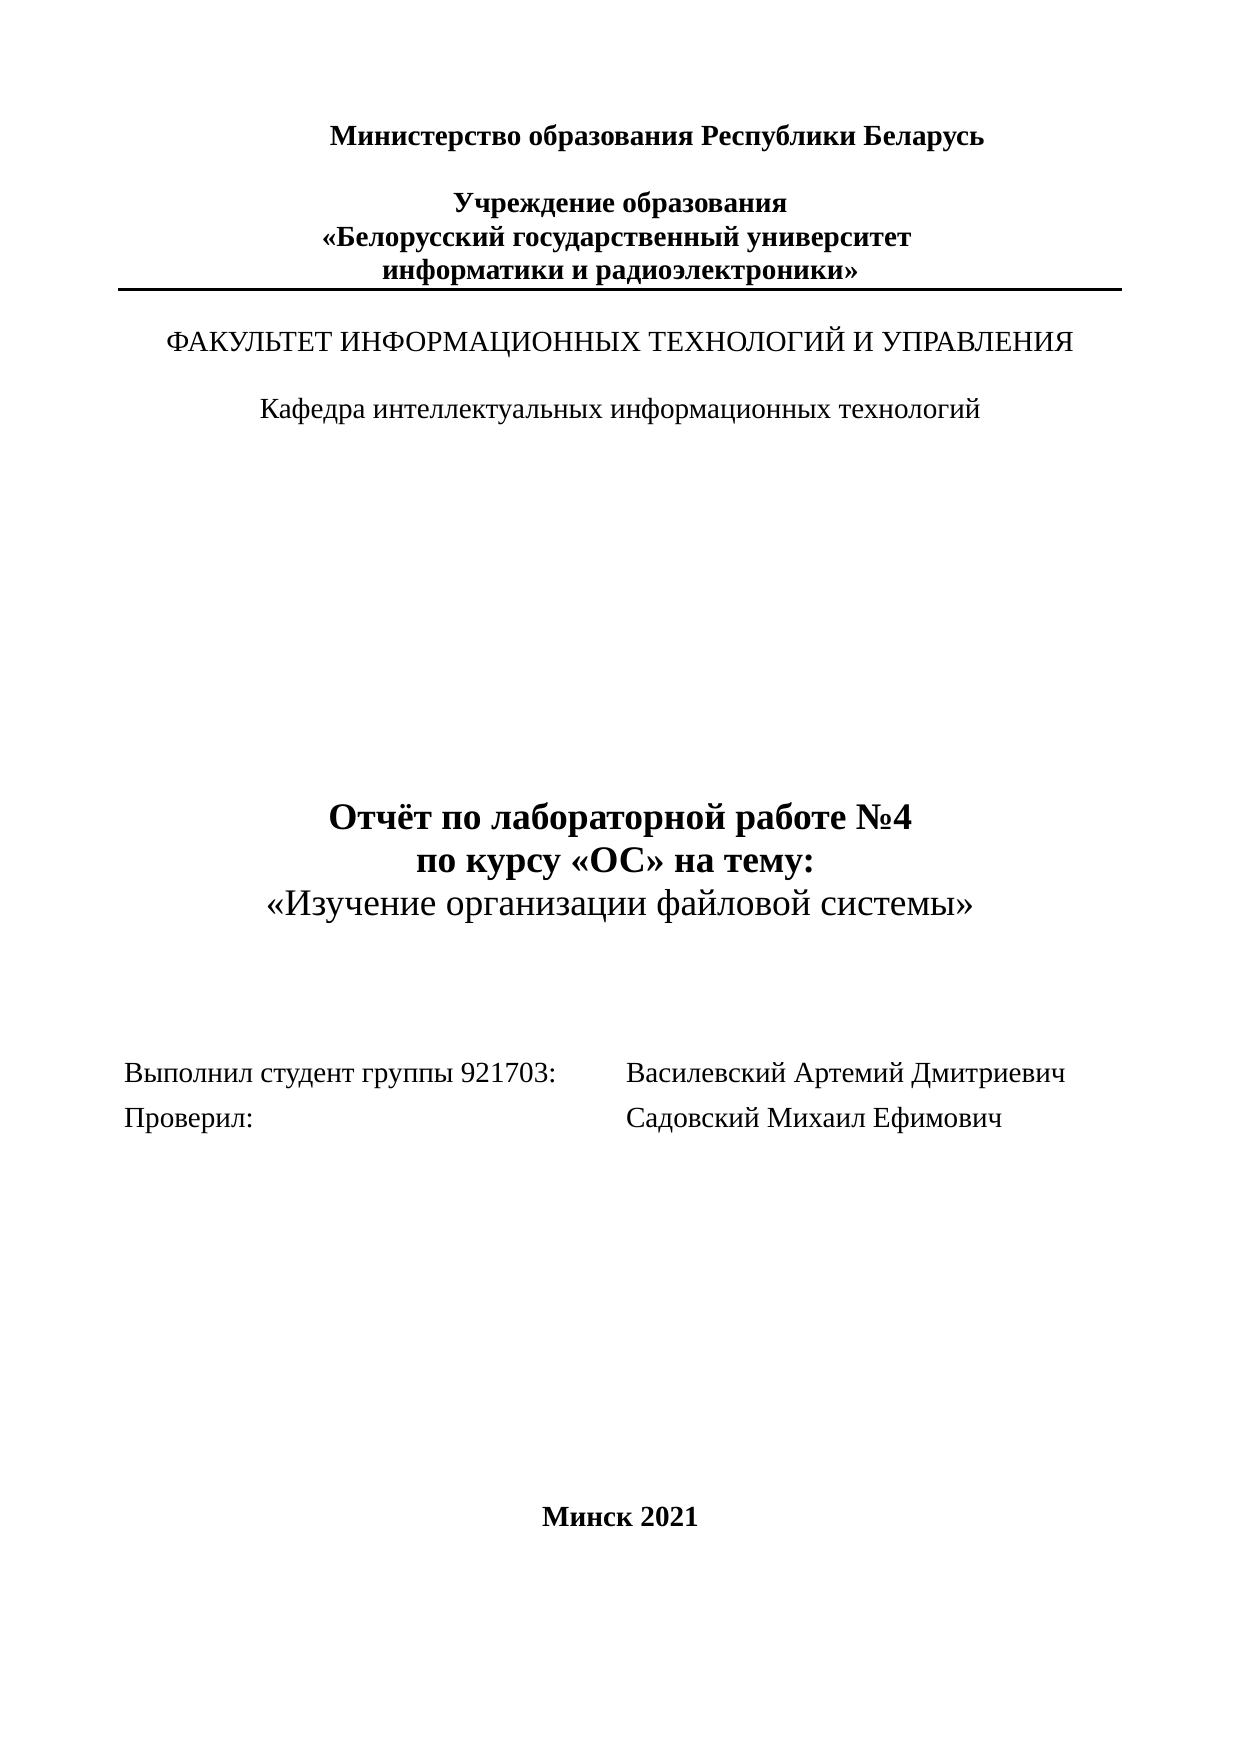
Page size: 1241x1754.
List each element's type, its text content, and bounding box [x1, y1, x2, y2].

text Кафедра интеллектуальных информационных технологий [118, 392, 1122, 459]
table_header Выполнил студент группы 921703: [118, 1050, 620, 1094]
table_header Василевский Артемий Дмитриевич [620, 1050, 1122, 1094]
table_cell Садовский Михаил Ефимович [620, 1095, 1122, 1139]
text Учреждение образования [118, 185, 1122, 219]
text Отчёт по лабораторной работе №4 [118, 794, 1122, 838]
text ФАКУЛЬТЕТ ИНФОРМАЦИОННЫХ ТЕХНОЛОГИЙ И УПРАВЛЕНИЯ [118, 324, 1122, 358]
text «Белорусский государственный университет [118, 219, 1122, 252]
text Министерство образования Республики Беларусь [118, 118, 1122, 152]
text по курсу «ОС» на тему: «Изучение организации файловой системы» [118, 838, 1122, 1024]
text информатики и радиоэлектроники» [118, 252, 1122, 288]
text Минск 2021 [118, 1499, 1122, 1533]
table_cell Проверил: [118, 1095, 620, 1139]
